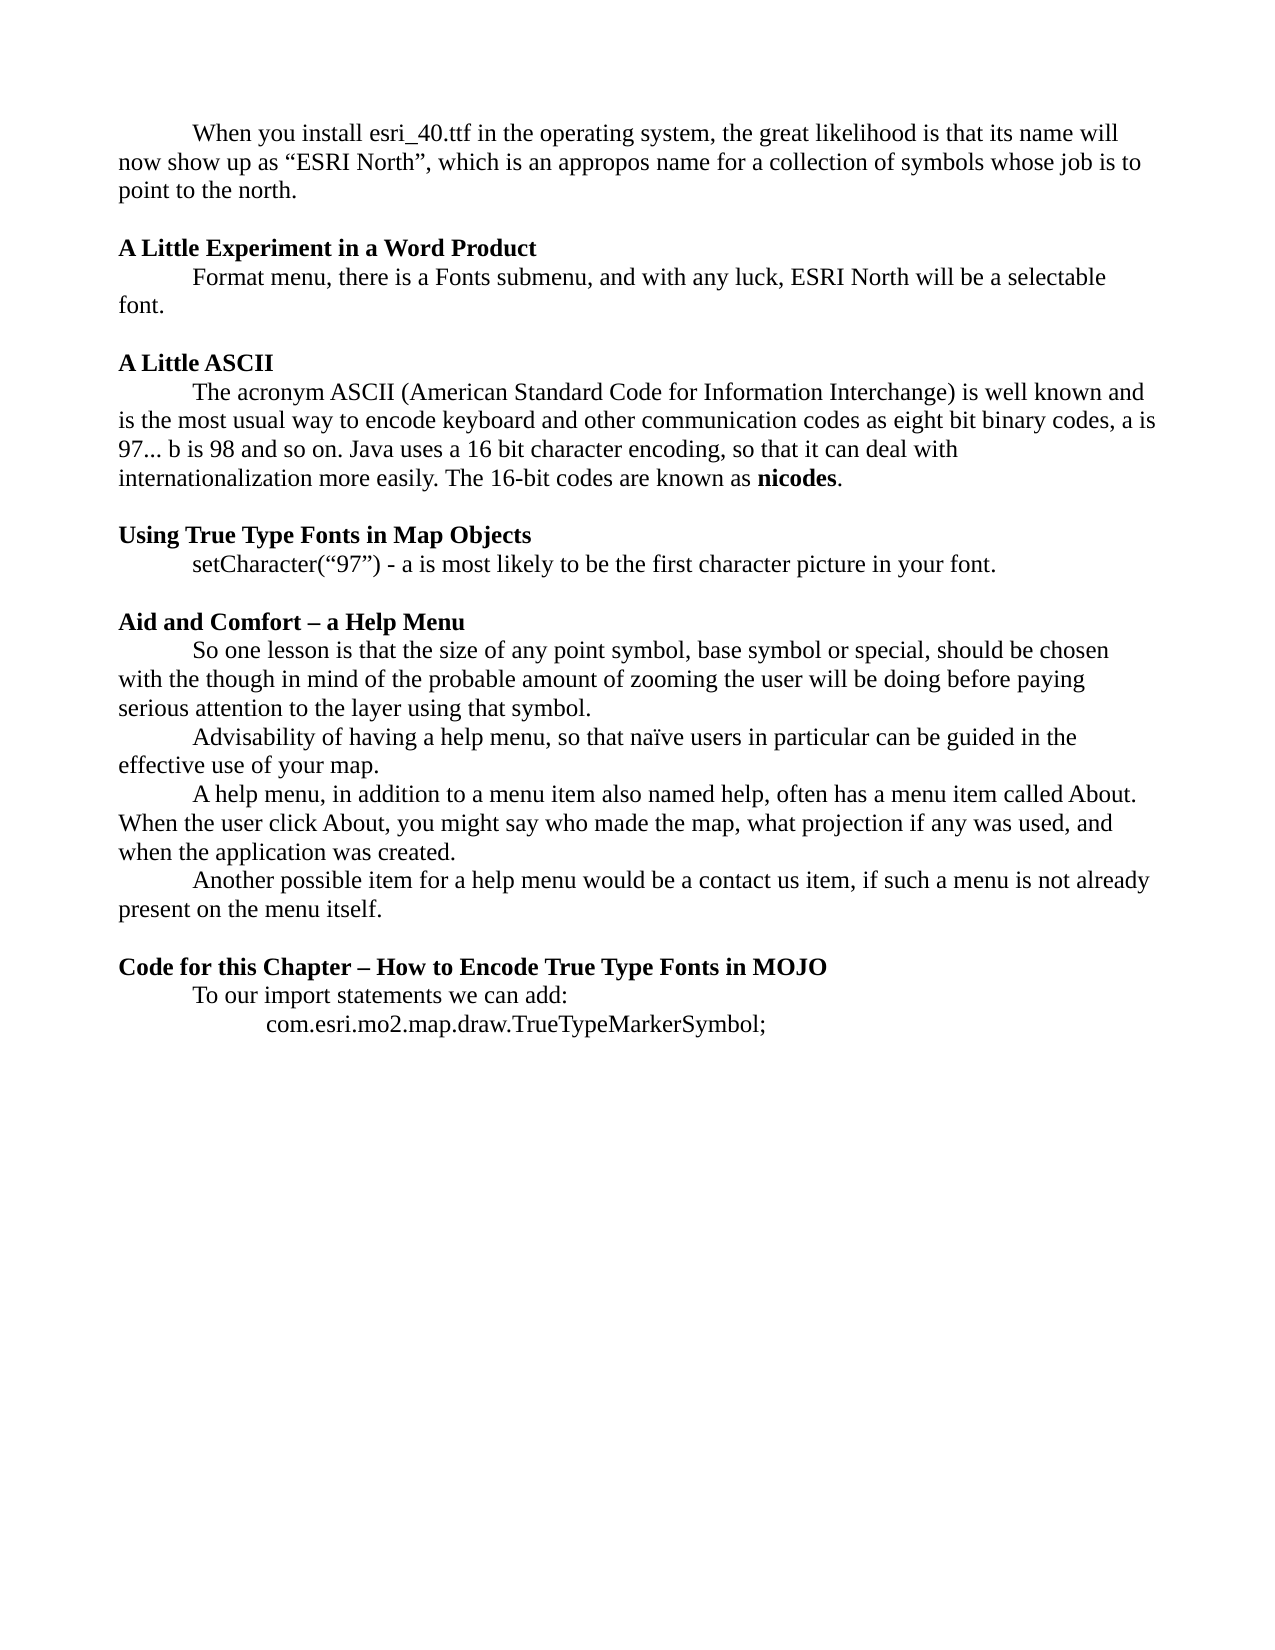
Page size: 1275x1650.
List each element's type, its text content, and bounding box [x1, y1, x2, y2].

text To our import statements we can add: [118, 981, 1157, 1009]
text When the user click About, you might say who made the map, what projection if any was used, and when the application was created. [118, 808, 1157, 866]
text So one lesson is that the size of any point symbol, base symbol or special, should be chosen with the though in mind of the probable amount of zooming the user will be doing before paying serious attention to the layer using that symbol. [118, 636, 1157, 722]
text A Little ASCII [118, 348, 1157, 377]
text com.esri.mo2.map.draw.TrueTypeMarkerSymbol; [118, 1009, 1157, 1038]
text When you install esri_40.ttf in the operating system, the great likelihood is that its name will now show up as “ESRI North”, which is an appropos name for a collection of symbols whose job is to point to the north. [118, 118, 1157, 204]
text Another possible item for a help menu would be a contact us item, if such a menu is not already present on the menu itself. [118, 866, 1157, 923]
text Format menu, there is a Fonts submenu, and with any luck, ESRI North will be a selectable font. [118, 262, 1157, 319]
text Using True Type Fonts in Map Objects [118, 521, 1157, 549]
text Aid and Comfort – a Help Menu [118, 607, 1157, 636]
text Code for this Chapter – How to Encode True Type Fonts in MOJO [118, 952, 1157, 981]
text setCharacter(“97”) - a is most likely to be the first character picture in your font. [118, 549, 1157, 578]
text A help menu, in addition to a menu item also named help, often has a menu item called About. [118, 779, 1157, 808]
text Advisability of having a help menu, so that naïve users in particular can be guided in the effective use of your map. [118, 722, 1157, 779]
text A Little Experiment in a Word Product [118, 233, 1157, 262]
text The acronym ASCII (American Standard Code for Information Interchange) is well known and is the most usual way to encode keyboard and other communication codes as eight bit binary codes, a is 97... b is 98 and so on. Java uses a 16 bit character encoding, so that it can deal with internationalization more easily. The 16-bit codes are known as nicodes. [118, 377, 1157, 492]
